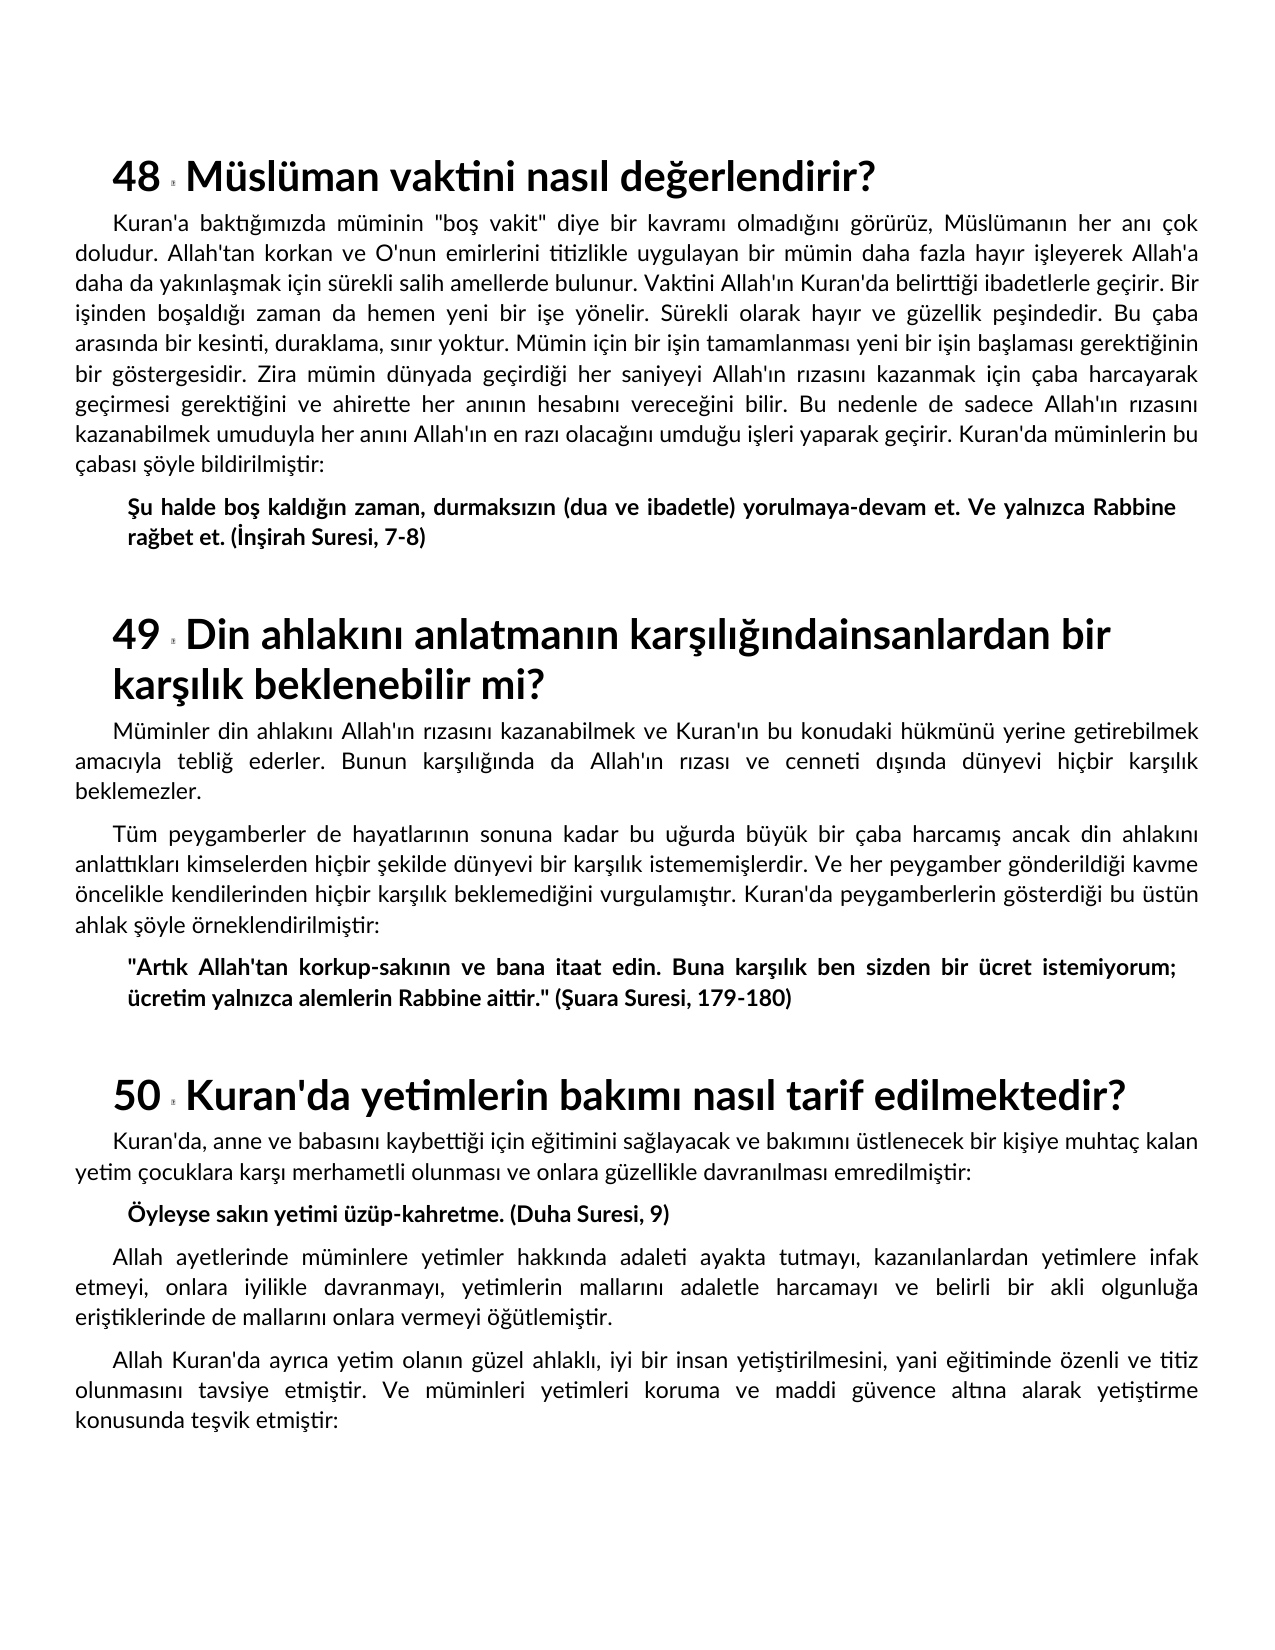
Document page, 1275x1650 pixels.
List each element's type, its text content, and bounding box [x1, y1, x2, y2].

text Kuran'da, anne ve babasını kaybettiği için eğitimini sağlayacak ve bakımını üstlenecek bir kişiye muhtaç kalan yetim çocuklara karşı merhametli olunması ve onlara güzellikle davranılması emredilmiştir: [75, 1127, 1200, 1185]
text Allah ayetlerinde müminlere yetimler hakkında adaleti ayakta tutmayı, kazanılanlardan yetimlere infak etmeyi, onlara iyilikle davranmayı, yetimlerin mallarını adaletle harcamayı ve belirli bir akli olgunluğa eriştiklerinde de mallarını onlara vermeyi öğütlemiştir. [75, 1243, 1200, 1331]
text Allah Kuran'da ayrıca yetim olanın güzel ahlaklı, iyi bir insan yetiştirilmesini, yani eğitiminde özenli ve titiz olunmasını tavsiye etmiştir. Ve müminleri yetimleri koruma ve maddi güvence altına alarak yetiştirme konusunda teşvik etmiştir: [75, 1346, 1200, 1434]
subtitle 48  Müslüman vaktini nasıl değerlendirir? [112, 150, 1200, 200]
text Tüm peygamberler de hayatlarının sonuna kadar bu uğurda büyük bir çaba harcamış ancak din ahlakını anlattıkları kimselerden hiçbir şekilde dünyevi bir karşılık istememişlerdir. Ve her peygamber gönderildiği kavme öncelikle kendilerinden hiçbir karşılık beklemediğini vurgulamıştır. Kuran'da peygamberlerin gösterdiği bu üstün ahlak şöyle örneklendirilmiştir: [75, 820, 1200, 938]
text "Artık Allah'tan korkup-sakının ve bana itaat edin. Buna karşılık ben sizden bir ücret istemiyorum; ücretim yalnızca alemlerin Rabbine aittir." (Şuara Suresi, 179-180) [127, 953, 1177, 1011]
subtitle 49  Din ahlakını anlatmanın karşılığındainsanlardan bir karşılık beklenebilir mi? [112, 608, 1200, 708]
text Müminler din ahlakını Allah'ın rızasını kazanabilmek ve Kuran'ın bu konudaki hükmünü yerine getirebilmek amacıyla tebliğ ederler. Bunun karşılığında da Allah'ın rızası ve cenneti dışında dünyevi hiçbir karşılık beklemezler. [75, 717, 1200, 804]
text Şu halde boş kaldığın zaman, durmaksızın (dua ve ibadetle) yorulmaya-devam et. Ve yalnızca Rabbine rağbet et. (İnşirah Suresi, 7-8) [127, 493, 1177, 550]
text Öyleyse sakın yetimi üzüp-kahretme. (Duha Suresi, 9) [127, 1200, 1177, 1227]
subtitle 50  Kuran'da yetimlerin bakımı nasıl tarif edilmektedir? [112, 1069, 1200, 1119]
text Kuran'a baktığımızda müminin "boş vakit" diye bir kavramı olmadığını görürüz, Müslümanın her anı çok doludur. Allah'tan korkan ve O'nun emirlerini titizlikle uygulayan bir mümin daha fazla hayır işleyerek Allah'a daha da yakınlaşmak için sürekli salih amellerde bulunur. Vaktini Allah'ın Kuran'da belirttiği ibadetlerle geçirir. Bir işinden boşaldığı zaman da hemen yeni bir işe yönelir. Sürekli olarak hayır ve güzellik peşindedir. Bu çaba arasında bir kesinti, duraklama, sınır yoktur. Mümin için bir işin tamamlanması yeni bir işin başlaması gerektiğinin bir göstergesidir. Zira mümin dünyada geçirdiği her saniyeyi Allah'ın rızasını kazanmak için çaba harcayarak geçirmesi gerektiğini ve ahirette her anının hesabını vereceğini bilir. Bu nedenle de sadece Allah'ın rızasını kazanabilmek umuduyla her anını Allah'ın en razı olacağını umduğu işleri yaparak geçirir. Kuran'da müminlerin bu çabası şöyle bildirilmiştir: [75, 208, 1200, 477]
